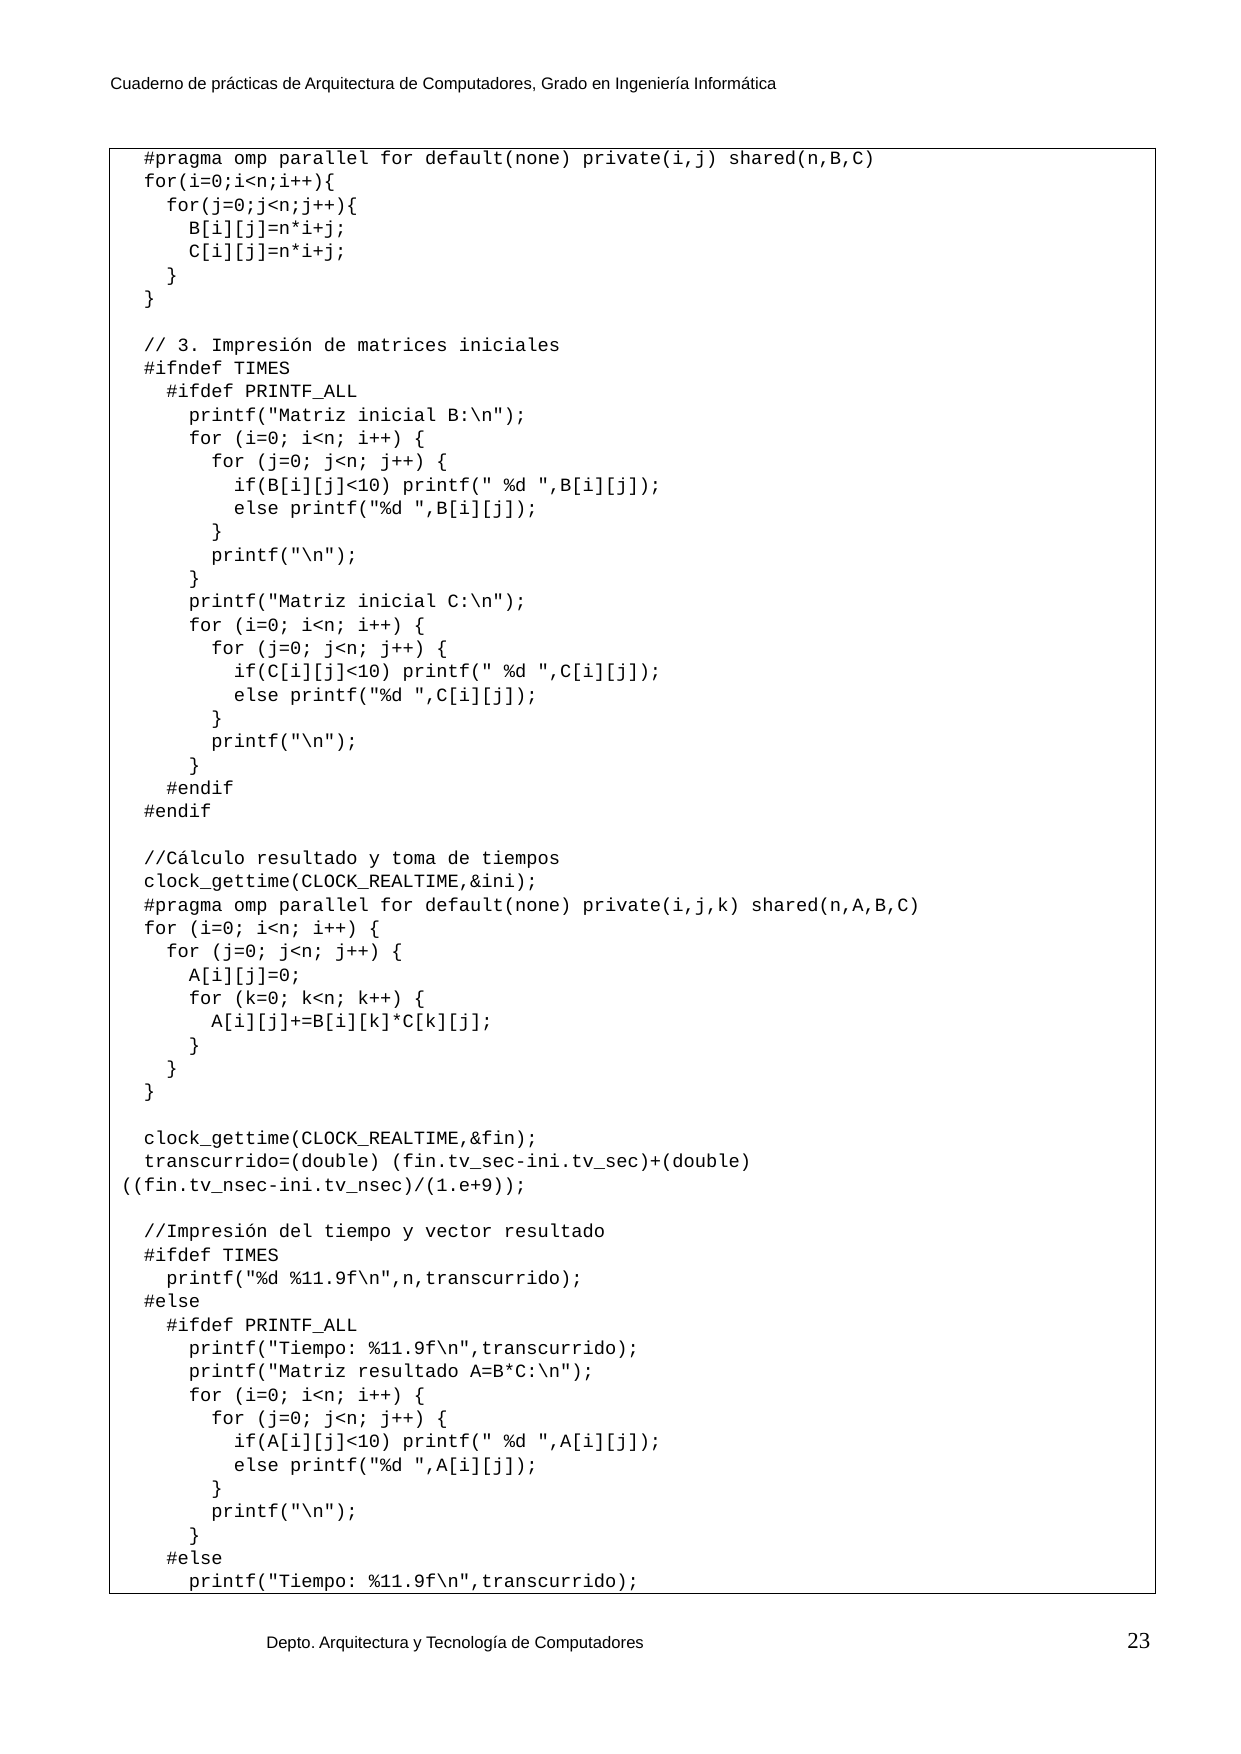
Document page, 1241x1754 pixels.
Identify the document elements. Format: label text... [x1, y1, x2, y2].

table_header #pragma omp parallel for default(none) private(i,j) shared(n,B,C) for(i=0;i<n;i++){ for(j=0;j<n;j++){ B[i][j]=n*i+j; C[i][j]=n*i+j; } } // 3. Impresión de matrices iniciales #ifndef TIMES #ifdef PRINTF_ALL printf("Matriz inicial B:\n"); for (i=0; i<n; i++) { for (j=0; j<n; j++) { if(B[i][j]<10) printf(" %d ",B[i][j]); else printf("%d ",B[i][j]); } printf("\n"); } printf("Matriz inicial C:\n"); for (i=0; i<n; i++) { for (j=0; j<n; j++) { if(C[i][j]<10) printf(" %d ",C[i][j]); else printf("%d ",C[i][j]); } printf("\n"); } #endif #endif //Cálculo resultado y toma de tiempos clock_gettime(CLOCK_REALTIME,&ini); #pragma omp parallel for default(none) private(i,j,k) shared(n,A,B,C) for (i=0; i<n; i++) { for (j=0; j<n; j++) { A[i][j]=0; for (k=0; k<n; k++) { A[i][j]+=B[i][k]*C[k][j]; } } } clock_gettime(CLOCK_REALTIME,&fin); transcurrido=(double) (fin.tv_sec-ini.tv_sec)+(double) ((fin.tv_nsec-ini.tv_nsec)/(1.e+9)); //Impresión del tiempo y vector resultado #ifdef TIMES printf("%d %11.9f\n",n,transcurrido); #else #ifdef PRINTF_ALL printf("Tiempo: %11.9f\n",transcurrido); printf("Matriz resultado A=B*C:\n"); for (i=0; i<n; i++) { for (j=0; j<n; j++) { if(A[i][j]<10) printf(" %d ",A[i][j]); else printf("%d ",A[i][j]); } printf("\n"); } #else printf("Tiempo: %11.9f\n",transcurrido); [110, 149, 1155, 1593]
